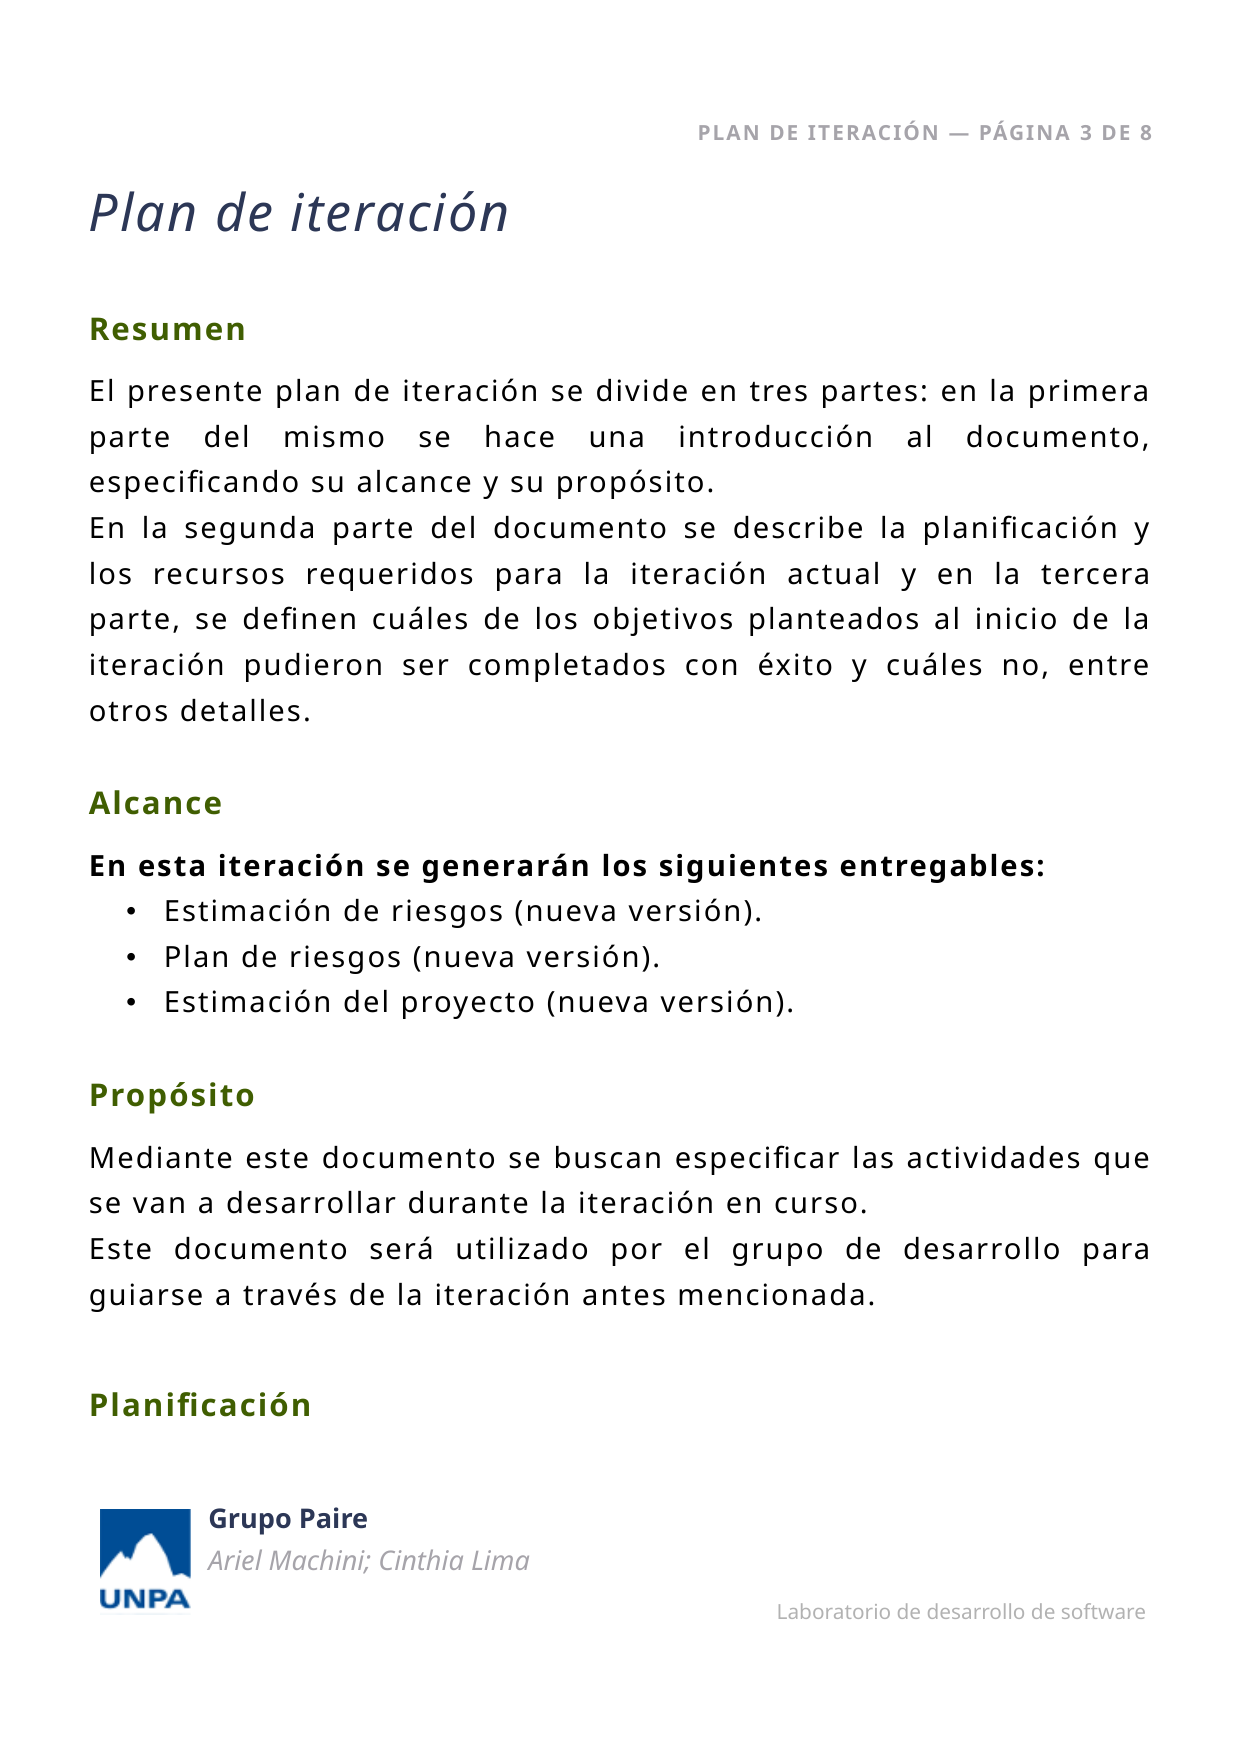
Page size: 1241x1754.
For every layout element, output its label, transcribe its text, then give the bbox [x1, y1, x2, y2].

text Alcance [88, 781, 1152, 824]
text Plan de iteración [88, 176, 1152, 247]
text En esta iteración se generarán los siguientes entregables: [88, 845, 1152, 884]
text Planificación [88, 1383, 1152, 1426]
picture [100, 1509, 191, 1615]
text Mediante este documento se buscan especificar las actividades que se van a desarrollar durante la iteración en curso. [88, 1137, 1152, 1222]
list Plan de riesgos (nueva versión). [126, 936, 1152, 976]
text El presente plan de iteración se divide en tres partes: en la primera parte del mismo se hace una introducción al documento, especificando su alcance y su propósito. [88, 370, 1152, 501]
list Estimación del proyecto (nueva versión). [126, 982, 1152, 1021]
text Este documento será utilizado por el grupo de desarrollo para guiarse a través de la iteración antes mencionada. [88, 1228, 1152, 1313]
list Estimación de riesgos (nueva versión). [126, 891, 1152, 930]
text Resumen [88, 307, 1152, 349]
text En la segunda parte del documento se describe la planificación y los recursos requeridos para la iteración actual y en la tercera parte, se definen cuáles de los objetivos planteados al inicio de la iteración pudieron ser completados con éxito y cuáles no, entre otros detalles. [88, 507, 1152, 729]
text Propósito [88, 1073, 1152, 1116]
